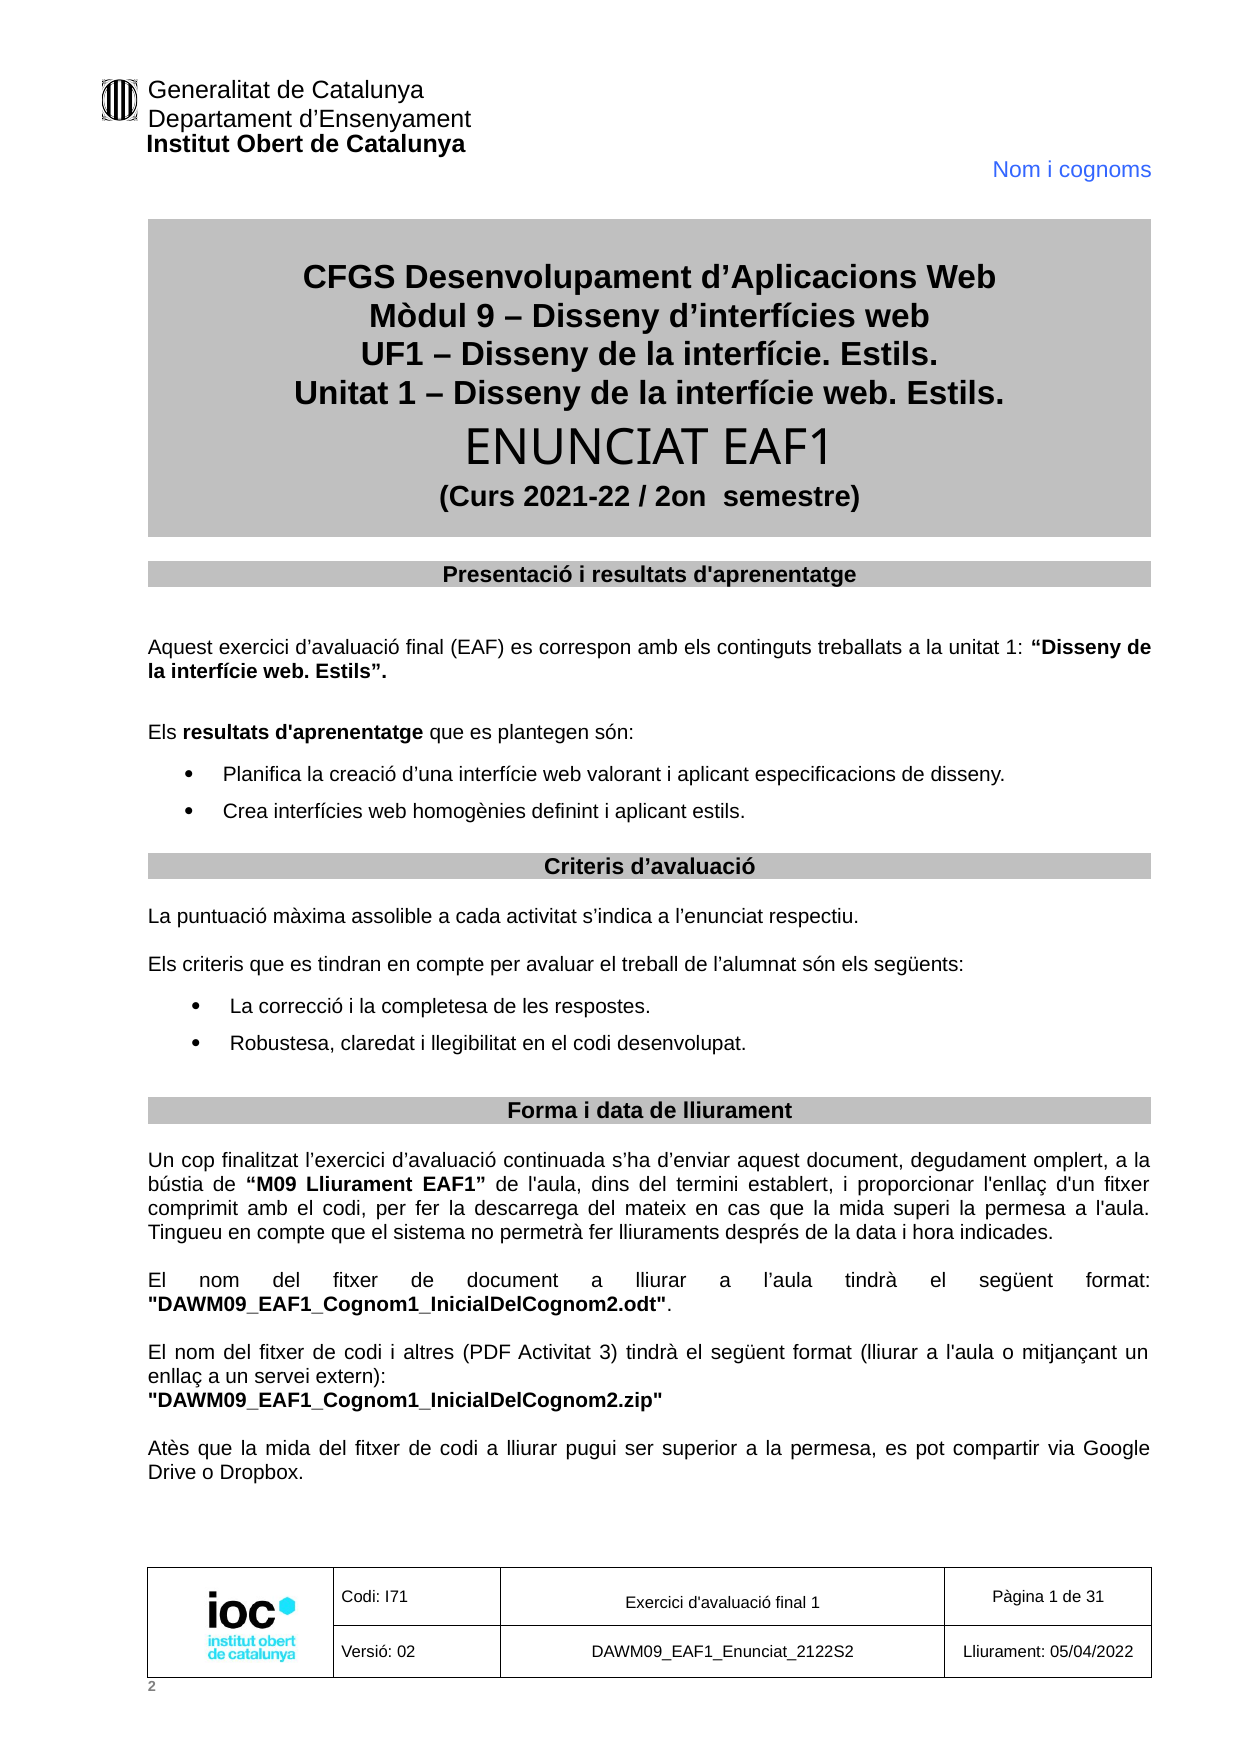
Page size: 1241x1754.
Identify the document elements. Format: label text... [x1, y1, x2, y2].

text Unitat 1 – Disseny de la interfície web. Estils. [148, 373, 1151, 411]
list Robustesa, claredat i llegibilitat en el codi desenvolupat. [192, 1031, 1151, 1055]
text (Curs 2021-22 / 2on semestre) [148, 479, 1151, 513]
text "DAWM09_EAF1_Cognom1_InicialDelCognom2.zip" [148, 1388, 1151, 1412]
text La puntuació màxima assolible a cada activitat s’indica a l’enunciat respectiu. [148, 903, 1151, 927]
text Criteris d’avaluació [148, 853, 1151, 879]
text Els resultats d'aprenentatge que es plantegen són: [148, 719, 1151, 743]
text Aquest exercici d’avaluació final (EAF) es correspon amb els continguts treballats a la unitat 1: “Disseny de la interfície web. Estils”. [148, 635, 1151, 683]
text Atès que la mida del fitxer de codi a lliurar pugui ser superior a la permesa, es pot compartir via Google Drive o Dropbox. [148, 1436, 1151, 1483]
picture [195, 1577, 309, 1673]
text El nom del fitxer de codi i altres (PDF Activitat 3) tindrà el següent format (lliurar a l'aula o mitjançant un enllaç a un servei extern): [148, 1340, 1151, 1388]
subtitle Mòdul 9 – Disseny d’interfícies web [148, 296, 1151, 334]
text Un cop finalitzat l’exercici d’avaluació continuada s’ha d’enviar aquest document, degudament omplert, a la bústia de “M09 Lliurament EAF1” de l'aula, dins del termini establert, i proporcionar l'enllaç d'un fitxer comprimit amb el codi, per fer la descarrega del mateix en cas que la mida superi la permesa a l'aula. Tingueu en compte que el sistema no permetrà fer lliuraments després de la data i hora indicades. [148, 1148, 1151, 1244]
text Forma i data de lliurament [148, 1097, 1151, 1124]
text CFGS Desenvolupament d’Aplicacions Web [148, 257, 1151, 296]
list Crea interfícies web homogènies definint i aplicant estils. [185, 799, 1151, 823]
text Presentació i resultats d'aprenentatge [148, 561, 1151, 587]
list La correcció i la completesa de les respostes. [192, 994, 1151, 1018]
list Planifica la creació d’una interfície web valorant i aplicant especificacions de disseny. [185, 762, 1151, 786]
text ENUNCIAT EAF1 [148, 411, 1151, 479]
text Els criteris que es tindran en compte per avaluar el treball de l’alumnat són els següents: [148, 951, 1151, 975]
text El nom del fitxer de document a lliurar a l’aula tindrà el següent format: "DAWM09_EAF1_Cognom1_InicialDelCognom2.odt". [148, 1268, 1151, 1316]
subtitle UF1 – Disseny de la interfície. Estils. [148, 334, 1151, 373]
